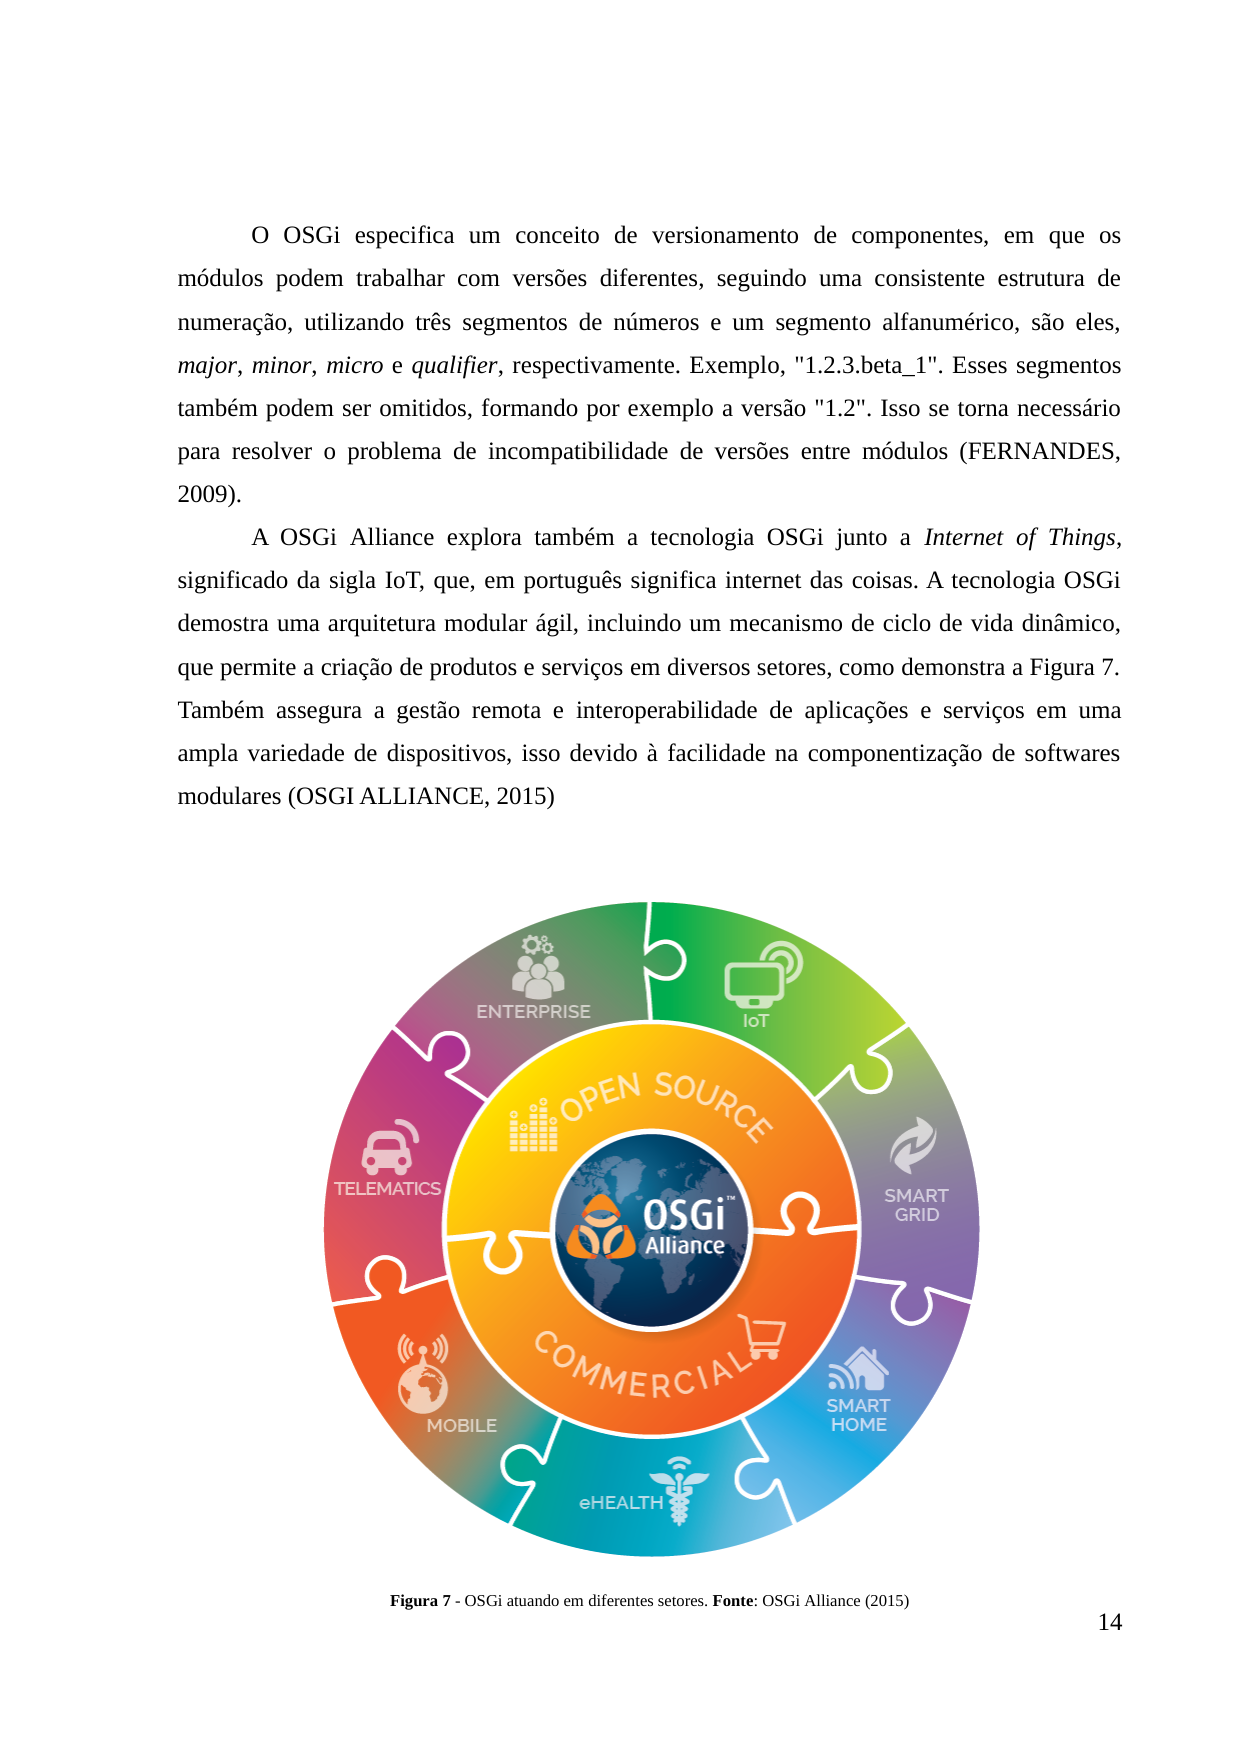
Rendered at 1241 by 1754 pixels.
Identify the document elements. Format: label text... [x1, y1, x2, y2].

text A OSGi Alliance explora também a tecnologia OSGi junto a Internet of Things, significado da sigla IoT, que, em português significa internet das coisas. A tecnologia OSGi demostra uma arquitetura modular ágil, incluindo um mecanismo de ciclo de vida dinâmico, que permite a criação de produtos e serviços em diversos setores, como demonstra a Figura 7. Também assegura a gestão remota e interoperabilidade de aplicações e serviços em uma ampla variedade de dispositivos, isso devido à facilidade na componentização de softwares modulares (OSGI ALLIANCE, 2015) [177, 522, 1122, 810]
text O OSGi especifica um conceito de versionamento de componentes, em que os módulos podem trabalhar com versões diferentes, seguindo uma consistente estrutura de numeração, utilizando três segmentos de números e um segmento alfanumérico, são eles, major, minor, micro e qualifier, respectivamente. Exemplo, "1.2.3.beta_1". Esses segmentos também podem ser omitidos, formando por exemplo a versão "1.2". Isso se torna necessário para resolver o problema de incompatibilidade de versões entre módulos (FERNANDES, 2009). [177, 220, 1122, 508]
text Figura 7 - OSGi atuando em diferentes setores. Fonte: OSGi Alliance (2015) [281, 1591, 1018, 1610]
picture [280, 867, 1019, 1591]
